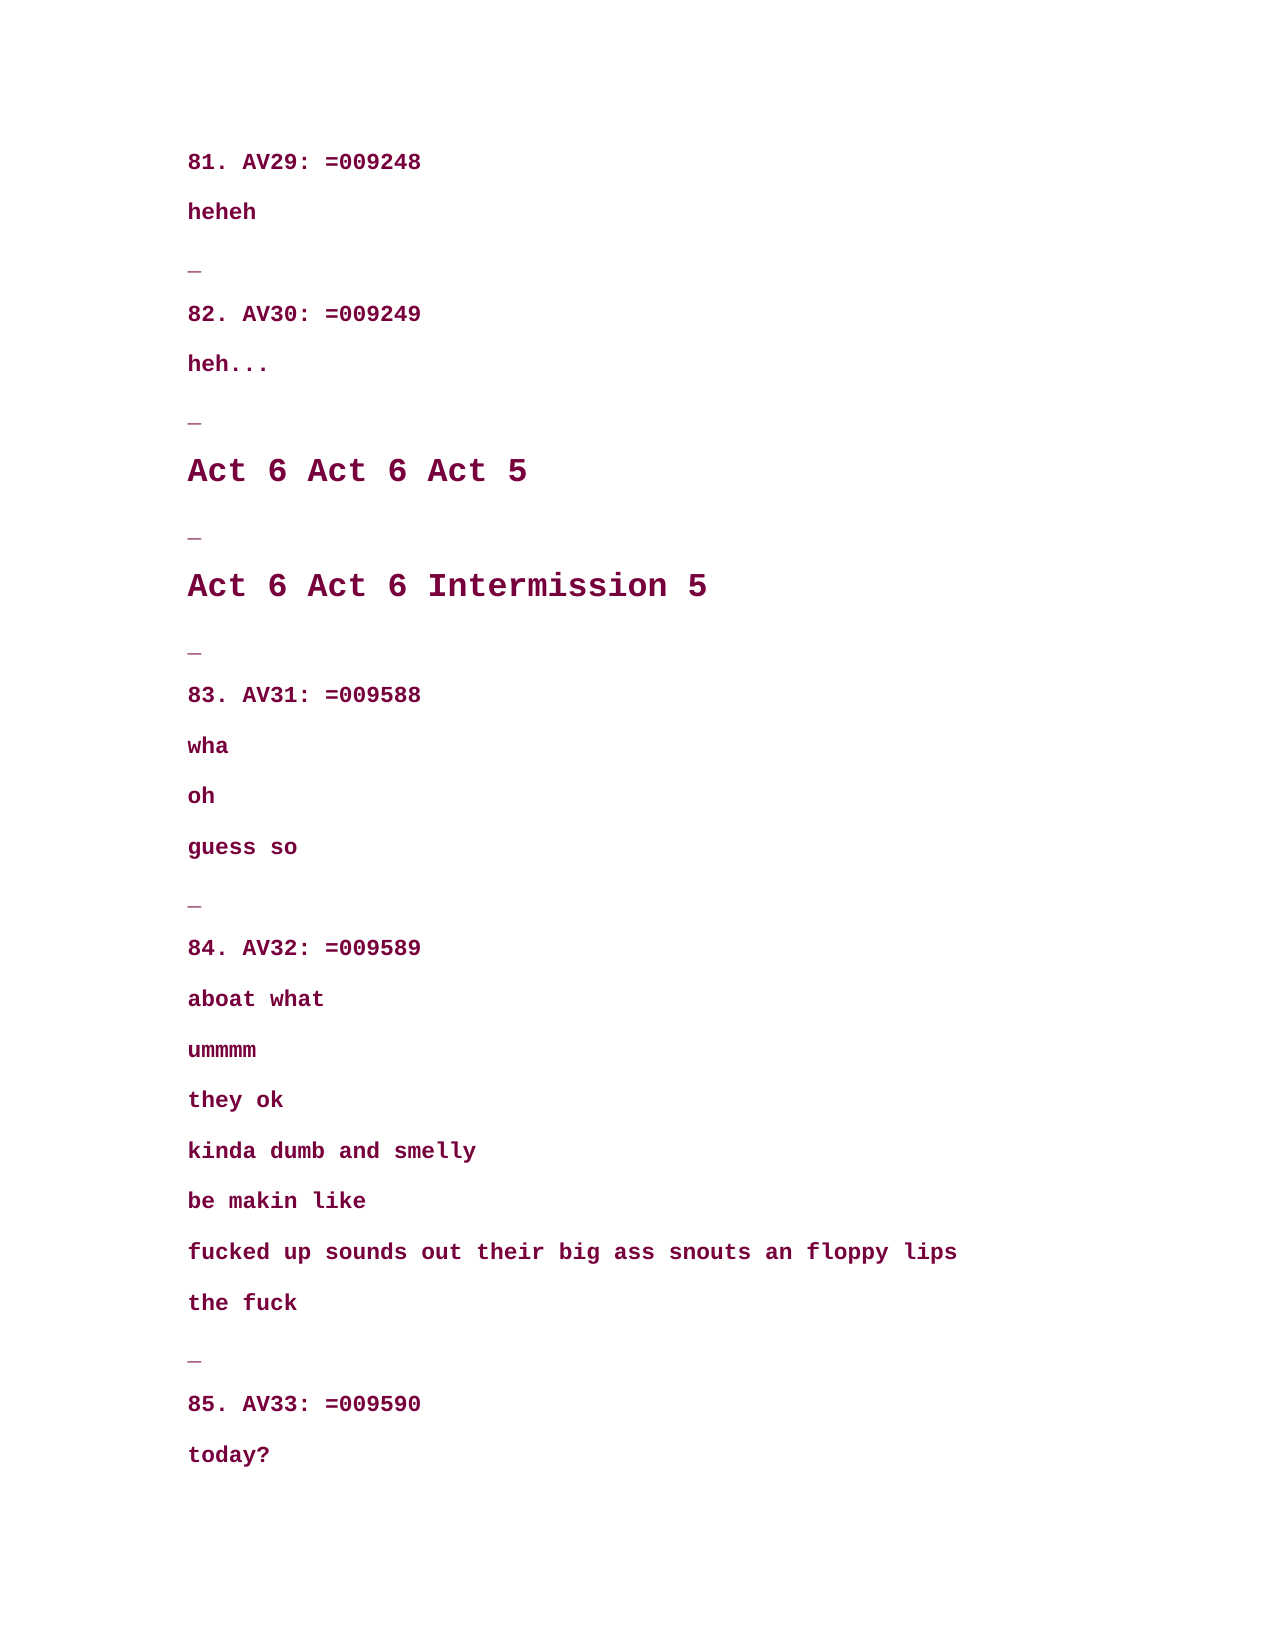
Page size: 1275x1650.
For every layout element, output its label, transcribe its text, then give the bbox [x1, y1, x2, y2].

text heh... [187, 352, 1087, 378]
text the fuck [187, 1291, 1087, 1317]
text 84. AV32: =009589 [187, 937, 1087, 963]
text today? [187, 1443, 1087, 1469]
text ummmm [187, 1038, 1087, 1064]
text heheh [187, 201, 1087, 227]
text _ [187, 633, 1087, 659]
text kinda dumb and smelly [187, 1139, 1087, 1165]
text _ [187, 1342, 1087, 1368]
text oh [187, 785, 1087, 811]
text be makin like [187, 1190, 1087, 1216]
text wha [187, 734, 1087, 760]
text _ [187, 403, 1087, 429]
text _ [187, 518, 1087, 544]
text aboat what [187, 987, 1087, 1013]
text 81. AV29: =009248 [187, 150, 1087, 176]
text _ [187, 251, 1087, 277]
text Act 6 Act 6 Intermission 5 [187, 569, 1087, 606]
text guess so [187, 835, 1087, 861]
text 83. AV31: =009588 [187, 683, 1087, 709]
text _ [187, 886, 1087, 912]
text Act 6 Act 6 Act 5 [187, 454, 1087, 492]
text they ok [187, 1088, 1087, 1114]
text 82. AV30: =009249 [187, 302, 1087, 328]
text 85. AV33: =009590 [187, 1392, 1087, 1418]
text fucked up sounds out their big ass snouts an floppy lips [187, 1240, 1087, 1266]
